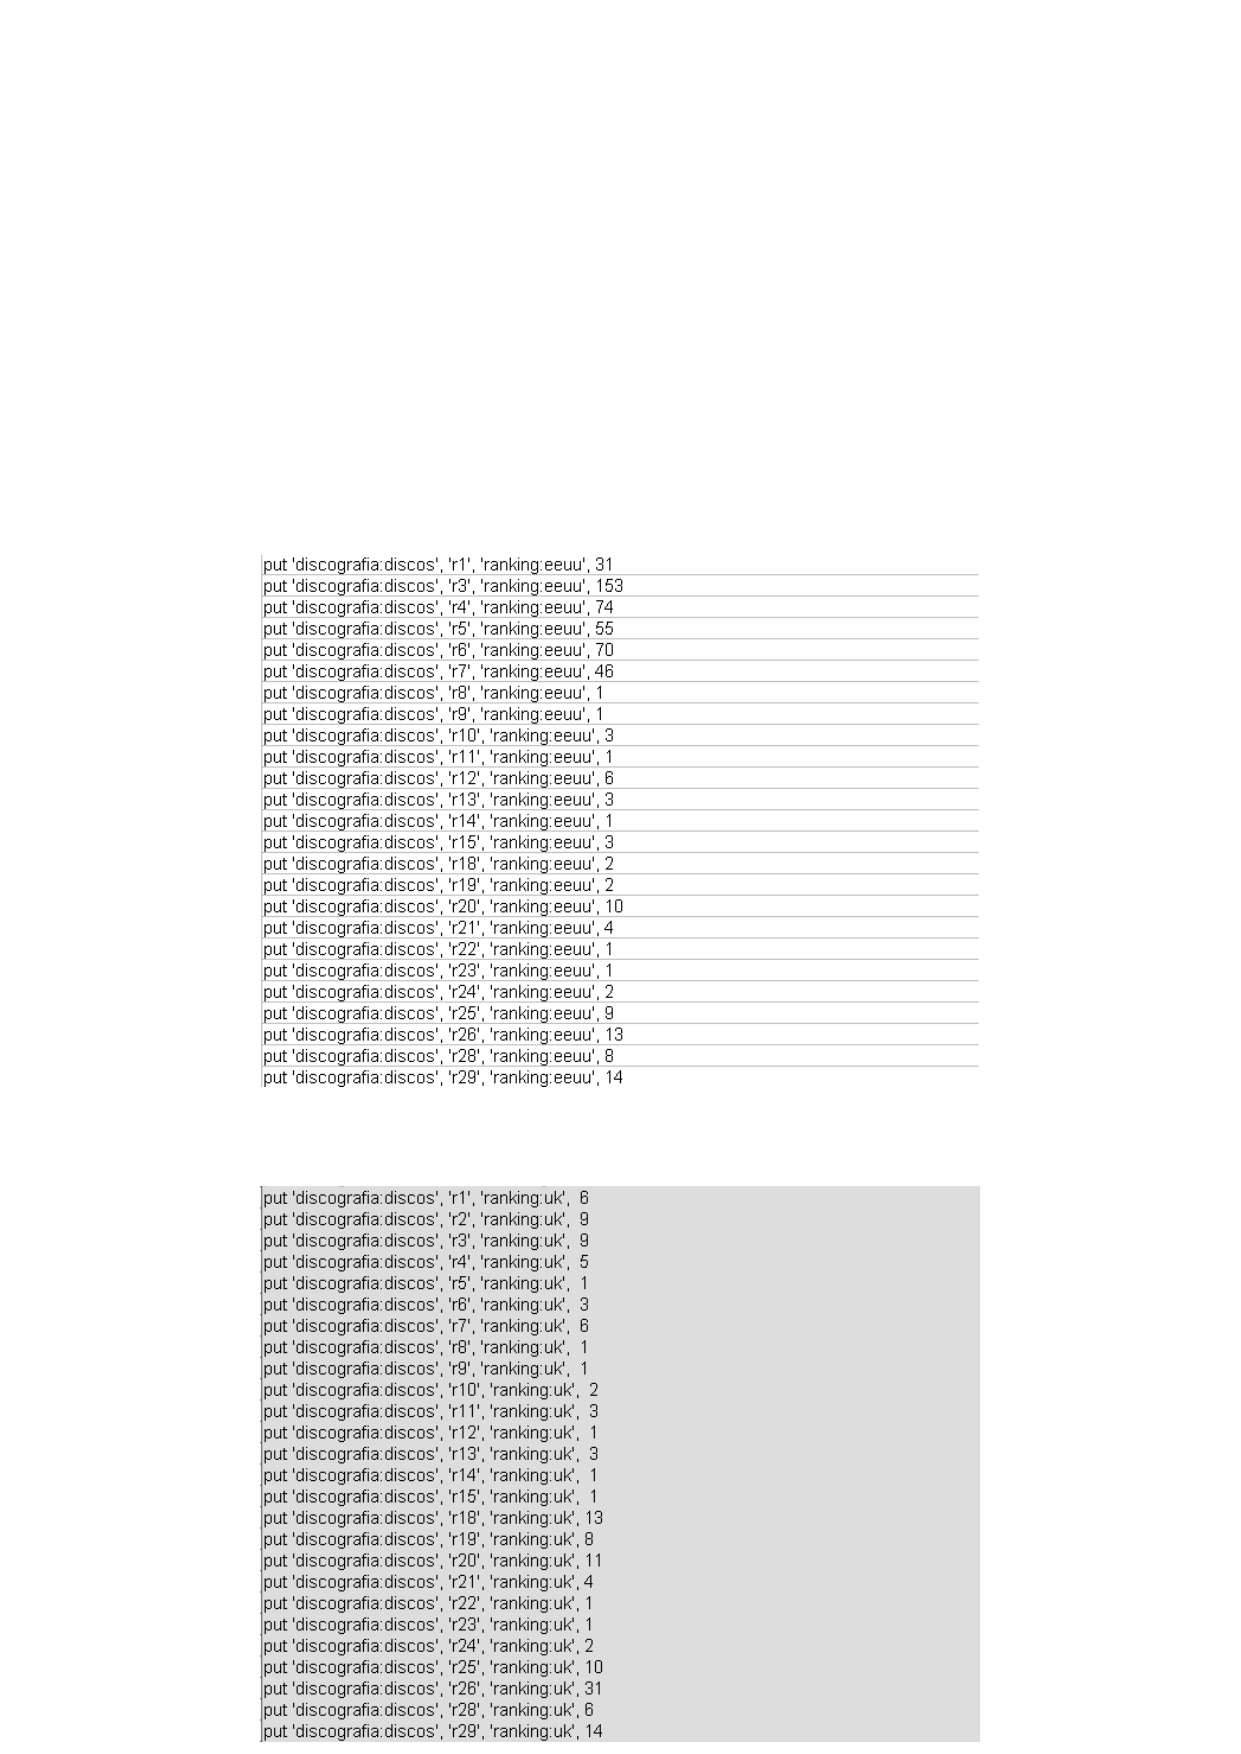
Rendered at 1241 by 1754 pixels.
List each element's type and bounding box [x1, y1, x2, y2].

picture [260, 1186, 980, 1742]
picture [261, 555, 979, 1087]
